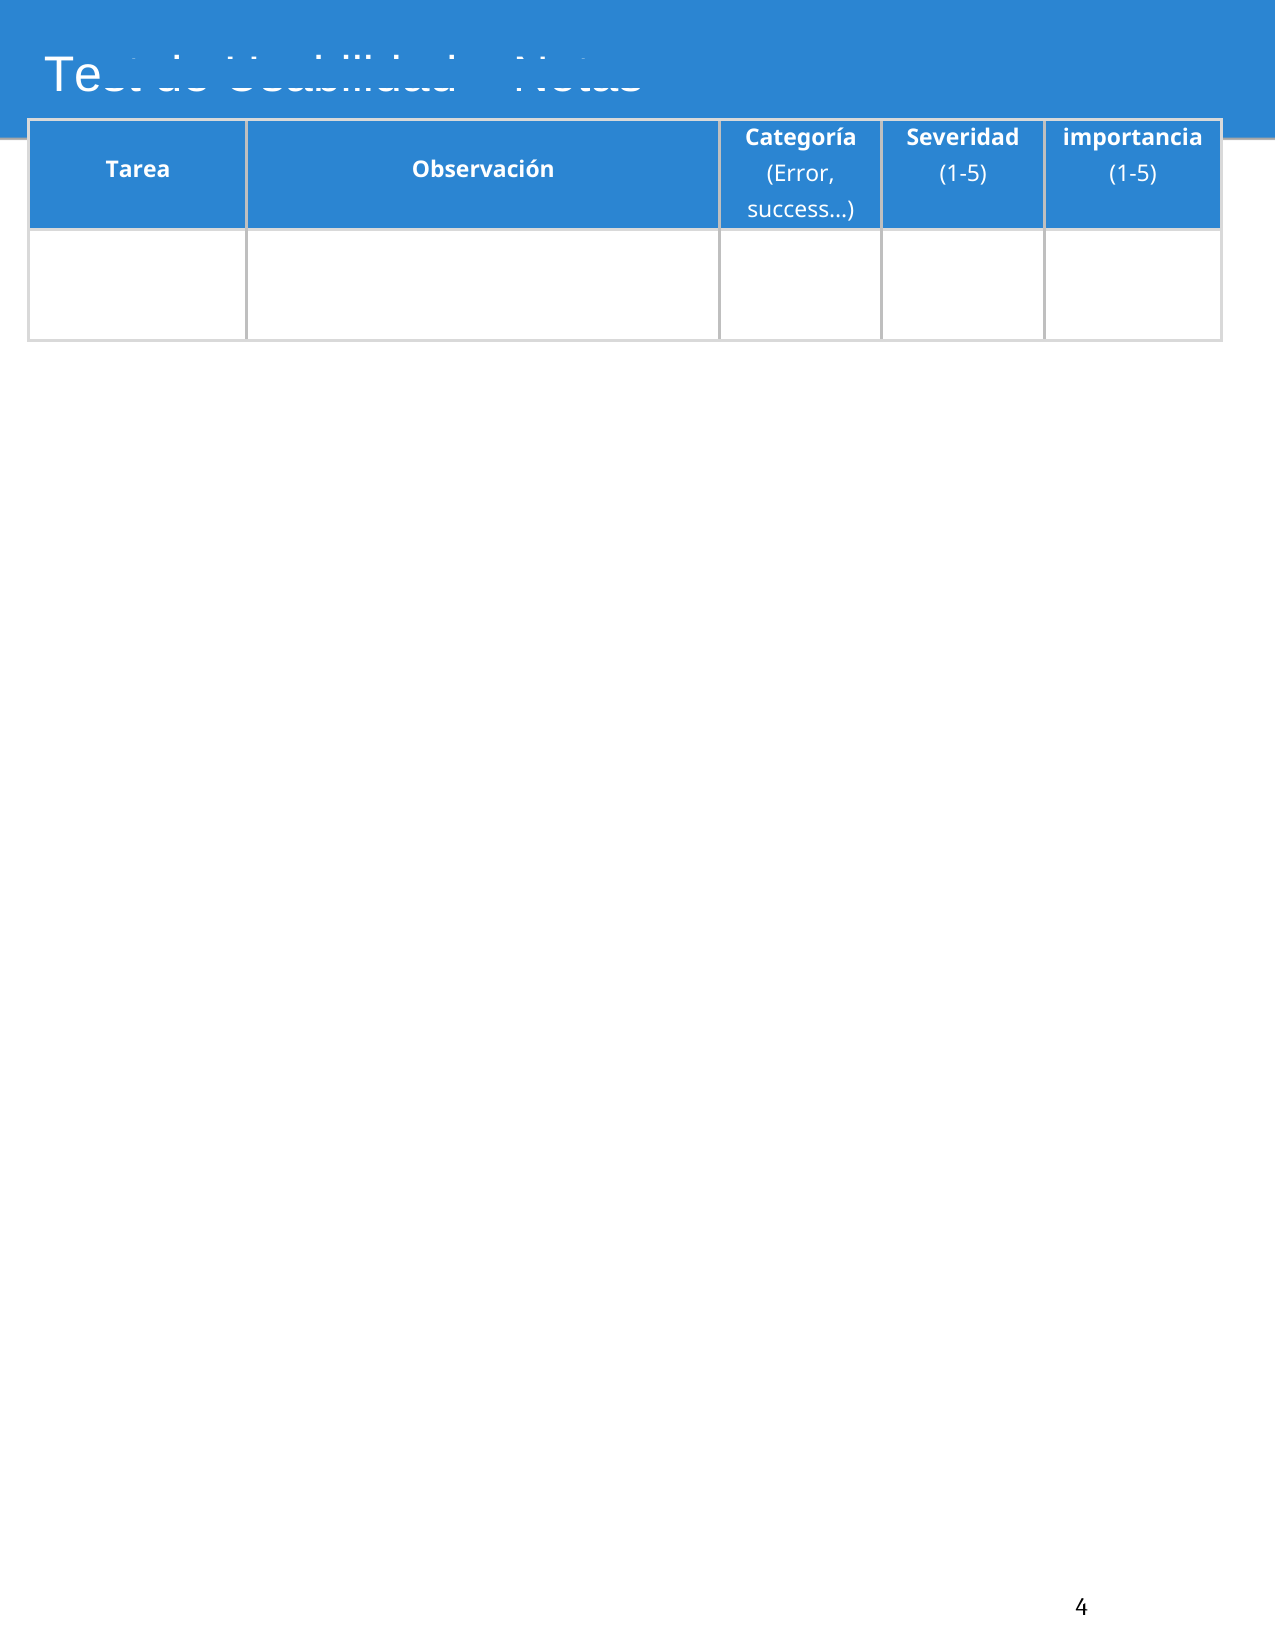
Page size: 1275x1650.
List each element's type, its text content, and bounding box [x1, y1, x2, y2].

table_header Severidad (1-5) [883, 121, 1043, 228]
table_header Observación [248, 121, 718, 228]
table_cell [248, 231, 718, 339]
table_cell [30, 231, 245, 339]
table_cell [721, 231, 880, 339]
table_cell [883, 231, 1043, 339]
table_header Tarea [30, 121, 245, 228]
table_header Categoría (Error, success…) [721, 121, 880, 228]
table_header importancia (1-5) [1046, 121, 1220, 228]
table_cell [1046, 231, 1220, 339]
